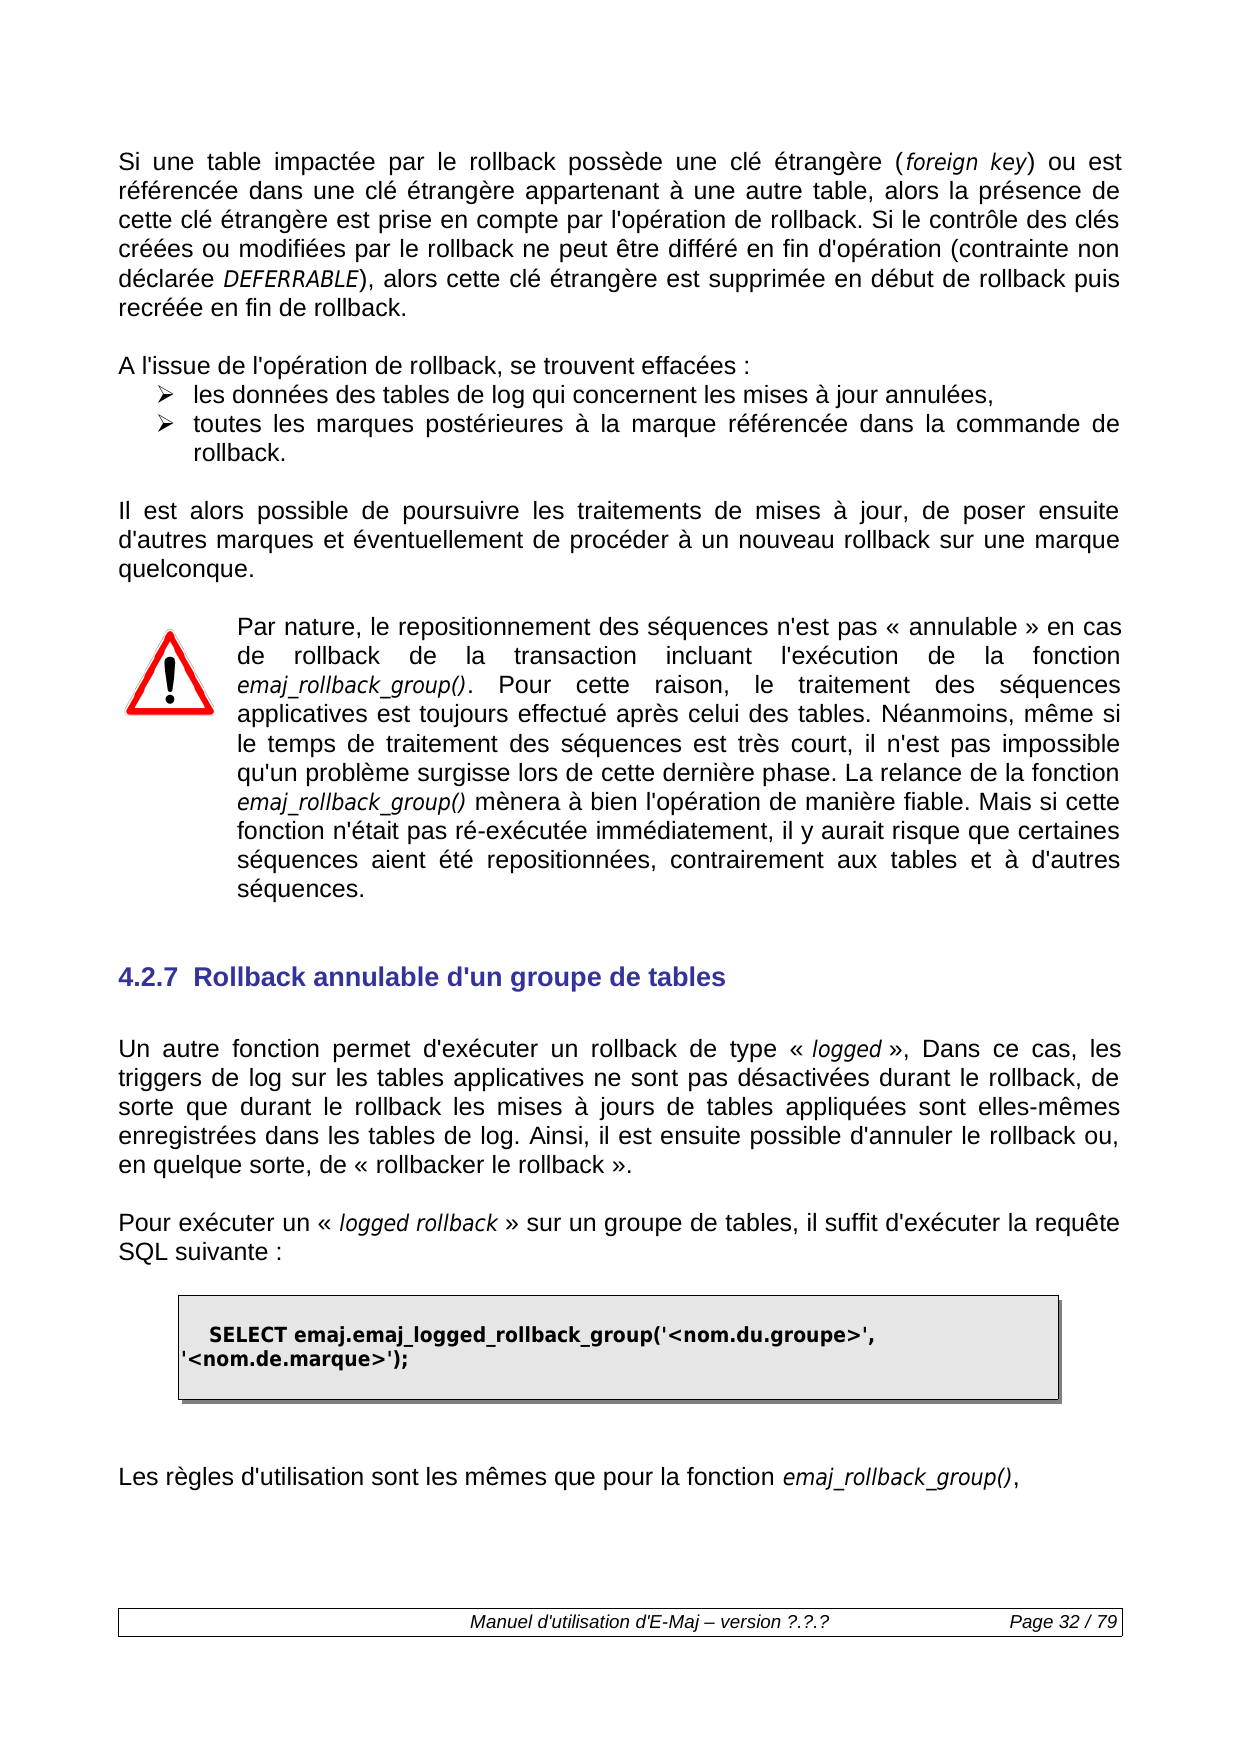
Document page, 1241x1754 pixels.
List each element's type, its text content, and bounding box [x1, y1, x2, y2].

text SELECT emaj.emaj_logged_rollback_group('<nom.du.groupe>', '<nom.de.marque>'); [179, 1319, 1058, 1368]
text Un autre fonction permet d'exécuter un rollback de type « logged », Dans ce cas, les triggers de log sur les tables applicatives ne sont pas désactivées durant le rollback, de sorte que durant le rollback les mises à jours de tables appliquées sont elles-mêmes enregistrées dans les tables de log. Ainsi, il est ensuite possible d'annuler le rollback ou, en quelque sorte, de « rollbacker le rollback ». [118, 1033, 1122, 1179]
text Si une table impactée par le rollback possède une clé étrangère (foreign key) ou est référencée dans une clé étrangère appartenant à une autre table, alors la présence de cette clé étrangère est prise en compte par l'opération de rollback. Si le contrôle des clés créées ou modifiées par le rollback ne peut être différé en fin d'opération (contrainte non déclarée DEFERRABLE), alors cette clé étrangère est supprimée en début de rollback puis recréée en fin de rollback. [118, 147, 1122, 322]
list les données des tables de log qui concernent les mises à jour annulées, [156, 380, 1122, 409]
text Pour exécuter un « logged rollback » sur un groupe de tables, il suffit d'exécuter la requête SQL suivante : [118, 1208, 1122, 1266]
text Par nature, le repositionnement des séquences n'est pas « annulable » en cas de rollback de la transaction incluant l'exécution de la fonction emaj_rollback_group(). Pour cette raison, le traitement des séquences applicatives est toujours effectué après celui des tables. Néanmoins, même si le temps de traitement des séquences est très court, il n'est pas impossible qu'un problème surgisse lors de cette dernière phase. La relance de la fonction emaj_rollback_group() mènera à bien l'opération de manière fiable. Mais si cette fonction n'était pas ré-exécutée immédiatement, il y aurait risque que certaines séquences aient été repositionnées, contrairement aux tables et à d'autres séquences. [237, 612, 1122, 903]
text A l'issue de l'opération de rollback, se trouvent effacées : [118, 351, 1122, 380]
text Il est alors possible de poursuivre les traitements de mises à jour, de poser ensuite d'autres marques et éventuellement de procéder à un nouveau rollback sur une marque quelconque. [118, 496, 1122, 583]
picture [124, 629, 215, 716]
list toutes les marques postérieures à la marque référencée dans la commande de rollback. [156, 409, 1122, 467]
subtitle Rollback annulable d'un groupe de tables [118, 961, 1122, 992]
text Les règles d'utilisation sont les mêmes que pour la fonction emaj_rollback_group(), [118, 1462, 1122, 1491]
